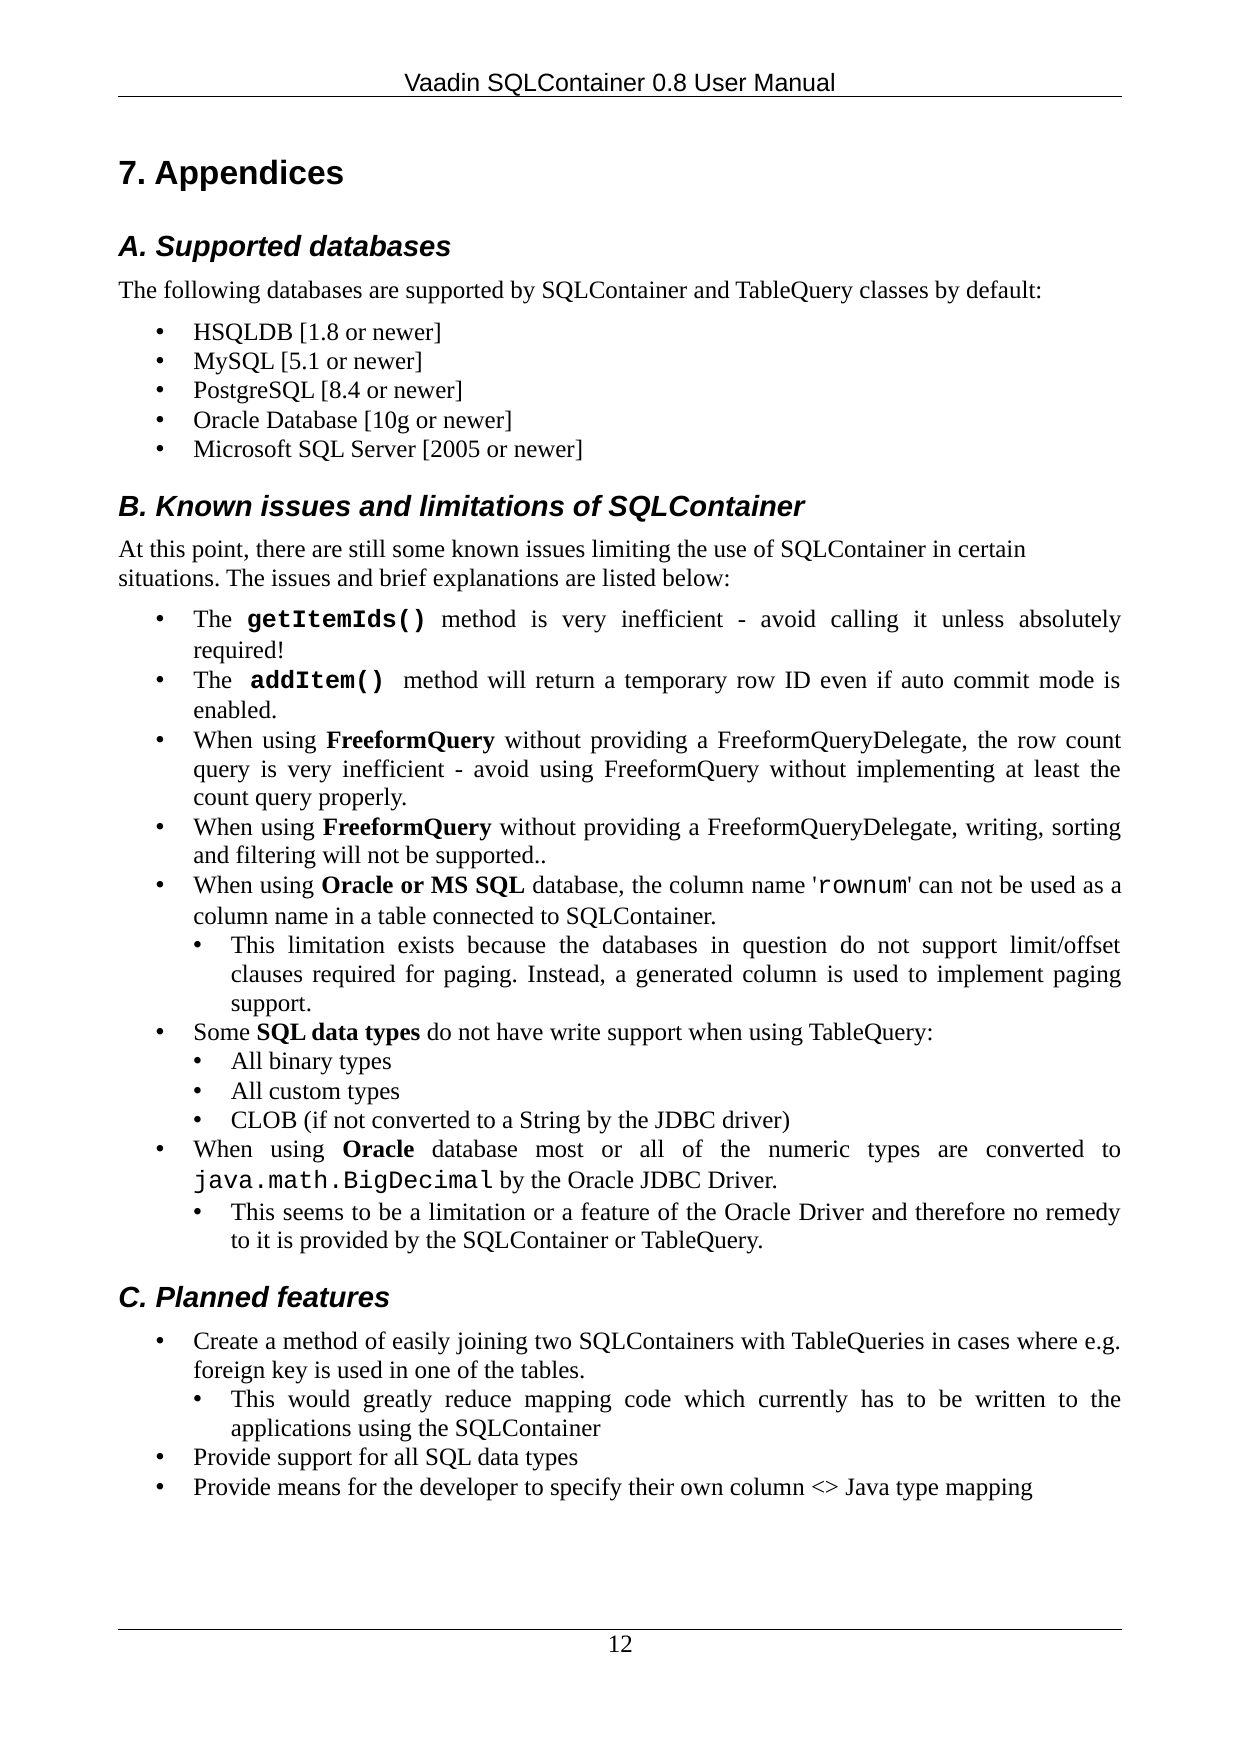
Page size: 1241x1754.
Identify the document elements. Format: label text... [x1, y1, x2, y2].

list When using Oracle or MS SQL database, the column name 'rownum' can not be used as a column name in a table connected to SQLContainer. [156, 870, 1122, 929]
list MySQL [5.1 or newer] [156, 346, 1122, 375]
list Microsoft SQL Server [2005 or newer] [156, 434, 1122, 463]
list Provide means for the developer to specify their own column <> Java type mapping [156, 1472, 1122, 1500]
subtitle B. Known issues and limitations of SQLContainer [118, 488, 1122, 522]
list Some SQL data types do not have write support when using TableQuery: [156, 1017, 1122, 1046]
list The getItemIds() method is very inefficient - avoid calling it unless absolutely required! [156, 604, 1122, 664]
subtitle 7. Appendices [118, 153, 1122, 192]
list When using FreeformQuery without providing a FreeformQueryDelegate, the row count query is very inefficient - avoid using FreeformQuery without implementing at least the count query properly. [156, 725, 1122, 811]
text The following databases are supported by SQLContainer and TableQuery classes by default: [118, 275, 1122, 304]
list Create a method of easily joining two SQLContainers with TableQueries in cases where e.g. foreign key is used in one of the tables. [156, 1326, 1122, 1383]
list Provide support for all SQL data types [156, 1442, 1122, 1471]
list HSQLDB [1.8 or newer] [156, 317, 1122, 345]
list This seems to be a limitation or a feature of the Oracle Driver and therefore no remedy to it is provided by the SQLContainer or TableQuery. [193, 1197, 1122, 1254]
list The addItem() method will return a temporary row ID even if auto commit mode is enabled. [156, 665, 1122, 724]
list All custom types [193, 1076, 1122, 1104]
list When using Oracle database most or all of the numeric types are converted to java.math.BigDecimal by the Oracle JDBC Driver. [156, 1134, 1122, 1196]
subtitle C. Planned features [118, 1280, 1122, 1313]
list This would greatly reduce mapping code which currently has to be written to the applications using the SQLContainer [193, 1384, 1122, 1442]
list Oracle Database [10g or newer] [156, 405, 1122, 433]
list CLOB (if not converted to a String by the JDBC driver) [193, 1105, 1122, 1134]
subtitle A. Supported databases [118, 229, 1122, 263]
text At this point, there are still some known issues limiting the use of SQLContainer in certain situations. The issues and brief explanations are listed below: [118, 534, 1122, 592]
list All binary types [193, 1046, 1122, 1075]
list This limitation exists because the databases in question do not support limit/offset clauses required for paging. Instead, a generated column is used to implement paging support. [193, 930, 1122, 1016]
list PostgreSQL [8.4 or newer] [156, 375, 1122, 404]
list When using FreeformQuery without providing a FreeformQueryDelegate, writing, sorting and filtering will not be supported.. [156, 812, 1122, 869]
